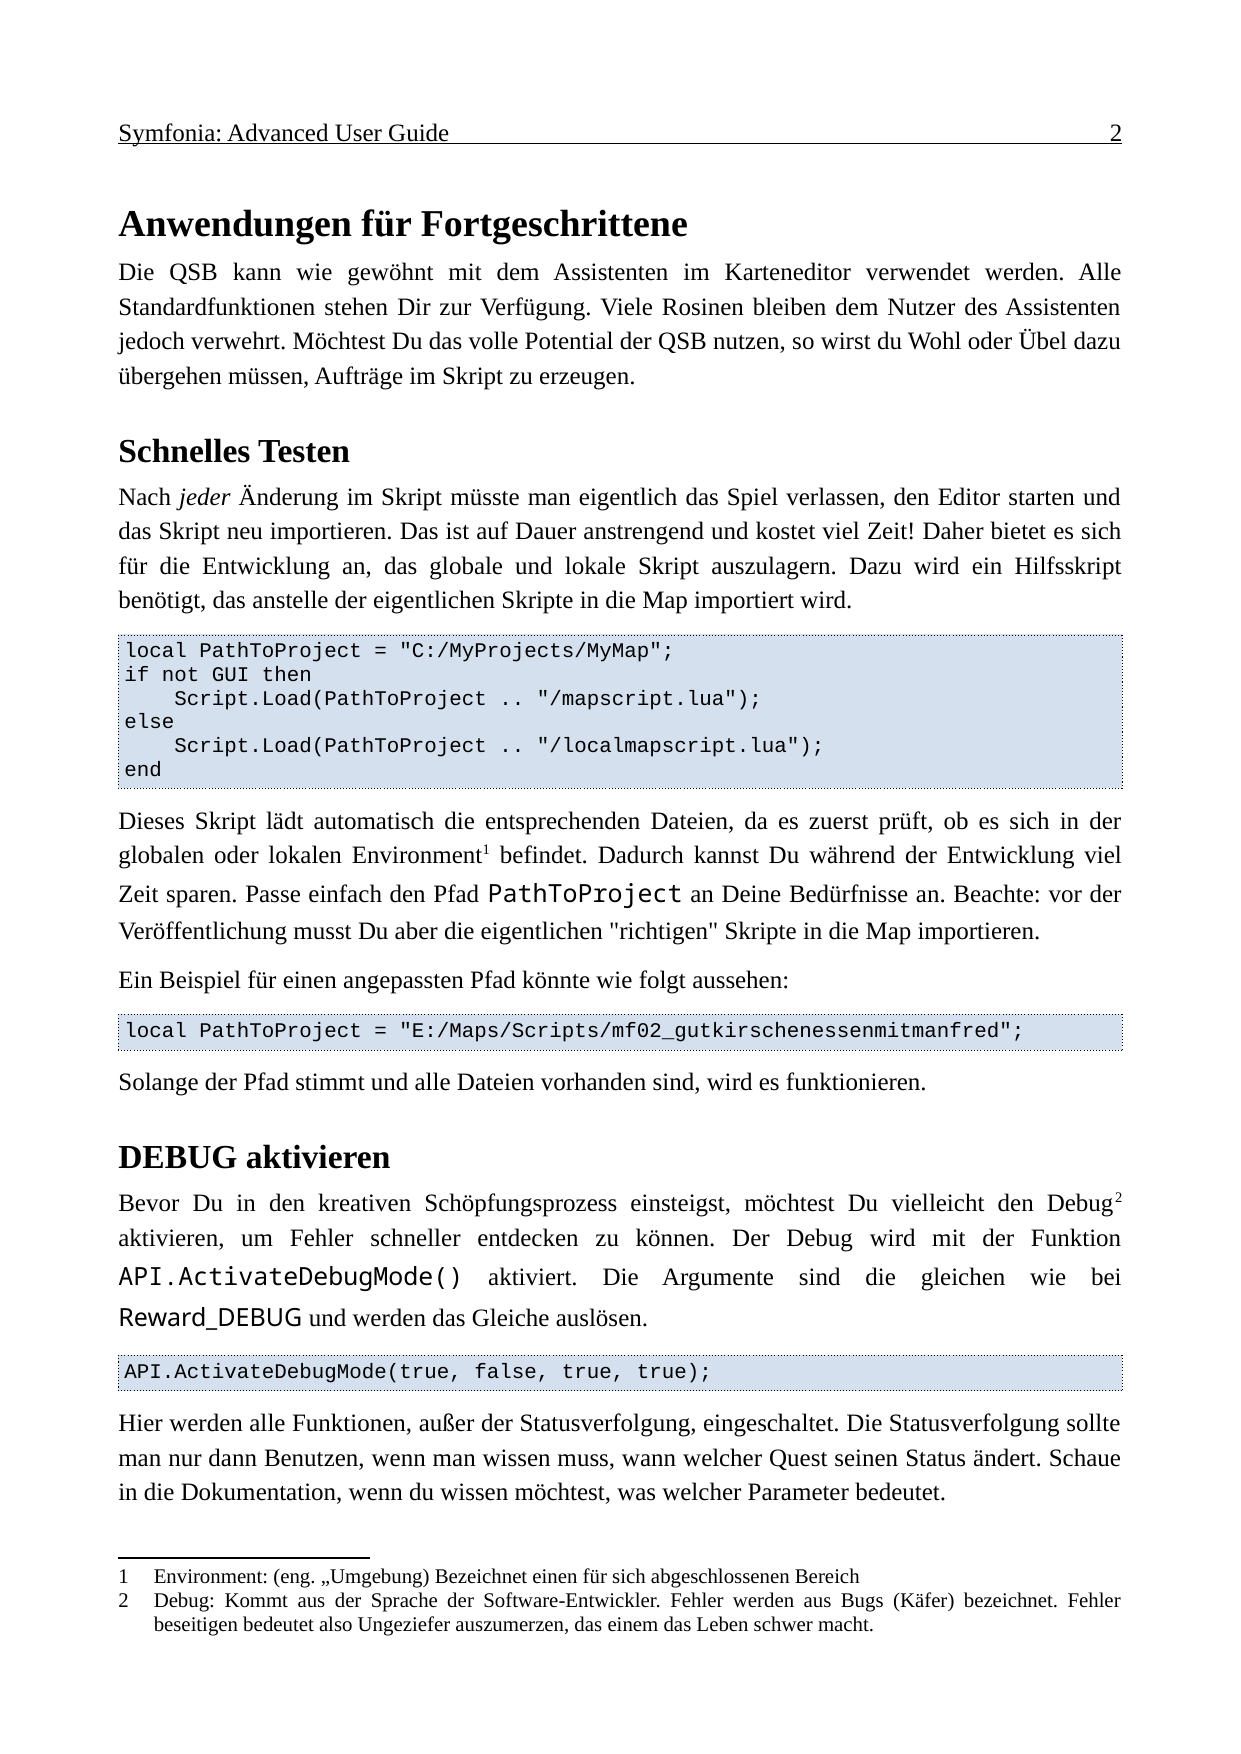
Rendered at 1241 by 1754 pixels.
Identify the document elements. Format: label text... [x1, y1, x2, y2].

text Nach jeder Änderung im Skript müsste man eigentlich das Spiel verlassen, den Editor starten und das Skript neu importieren. Das ist auf Dauer anstrengend und kostet viel Zeit! Daher bietet es sich für die Entwicklung an, das globale und lokale Skript auszulagern. Dazu wird ein Hilfsskript benötigt, das anstelle der eigentlichen Skripte in die Map importiert wird. [118, 482, 1122, 614]
subtitle Anwendungen für Fortgeschrittene [118, 201, 1122, 245]
subtitle Schnelles Testen [118, 431, 1122, 469]
subtitle DEBUG aktivieren [118, 1137, 1122, 1176]
text local PathToProject = "C:/MyProjects/MyMap"; if not GUI then Script.Load(PathToProject .. "/mapscript.lua"); else Script.Load(PathToProject .. "/localmapscript.lua"); end [118, 634, 1122, 788]
text Bevor Du in den kreativen Schöpfungsprozess einsteigst, möchtest Du vielleicht den Debug aktivieren, um Fehler schneller entdecken zu können. Der Debug wird mit der Funktion API.ActivateDebugMode() aktiviert. Die Argumente sind die gleichen wie bei Reward_DEBUG und werden das Gleiche auslösen. [118, 1188, 1122, 1333]
text Solange der Pfad stimmt und alle Dateien vorhanden sind, wird es funktionieren. [118, 1067, 1122, 1096]
text Environment: (eng. „Umgebung) Bezeichnet einen für sich abgeschlossenen Bereich [118, 1564, 1122, 1588]
text Dieses Skript lädt automatisch die entsprechenden Dateien, da es zuerst prüft, ob es sich in der globalen oder lokalen Environment befindet. Dadurch kannst Du während der Entwicklung viel Zeit sparen. Passe einfach den Pfad PathToProject an Deine Bedürfnisse an. Beachte: vor der Veröffentlichung musst Du aber die eigentlichen "richtigen" Skripte in die Map importieren. [118, 806, 1122, 945]
text Ein Beispiel für einen angepassten Pfad könnte wie folgt aussehen: [118, 965, 1122, 994]
text local PathToProject = "E:/Maps/Scripts/mf02_gutkirschenessenmitmanfred"; [118, 1014, 1122, 1050]
text Hier werden alle Funktionen, außer der Statusverfolgung, eingeschaltet. Die Statusverfolgung sollte man nur dann Benutzen, wenn man wissen muss, wann welcher Quest seinen Status ändert. Schaue in die Dokumentation, wenn du wissen möchtest, was welcher Parameter bedeutet. [118, 1408, 1122, 1506]
text Debug: Kommt aus der Sprache der Software-Entwickler. Fehler werden aus Bugs (Käfer) bezeichnet. Fehler beseitigen bedeutet also Ungeziefer auszumerzen, das einem das Leben schwer macht. [118, 1588, 1122, 1636]
text API.ActivateDebugMode(true, false, true, true); [118, 1355, 1122, 1391]
text Die QSB kann wie gewöhnt mit dem Assistenten im Karteneditor verwendet werden. Alle Standardfunktionen stehen Dir zur Verfügung. Viele Rosinen bleiben dem Nutzer des Assistenten jedoch verwehrt. Möchtest Du das volle Potential der QSB nutzen, so wirst du Wohl oder Übel dazu übergehen müssen, Aufträge im Skript zu erzeugen. [118, 257, 1122, 390]
